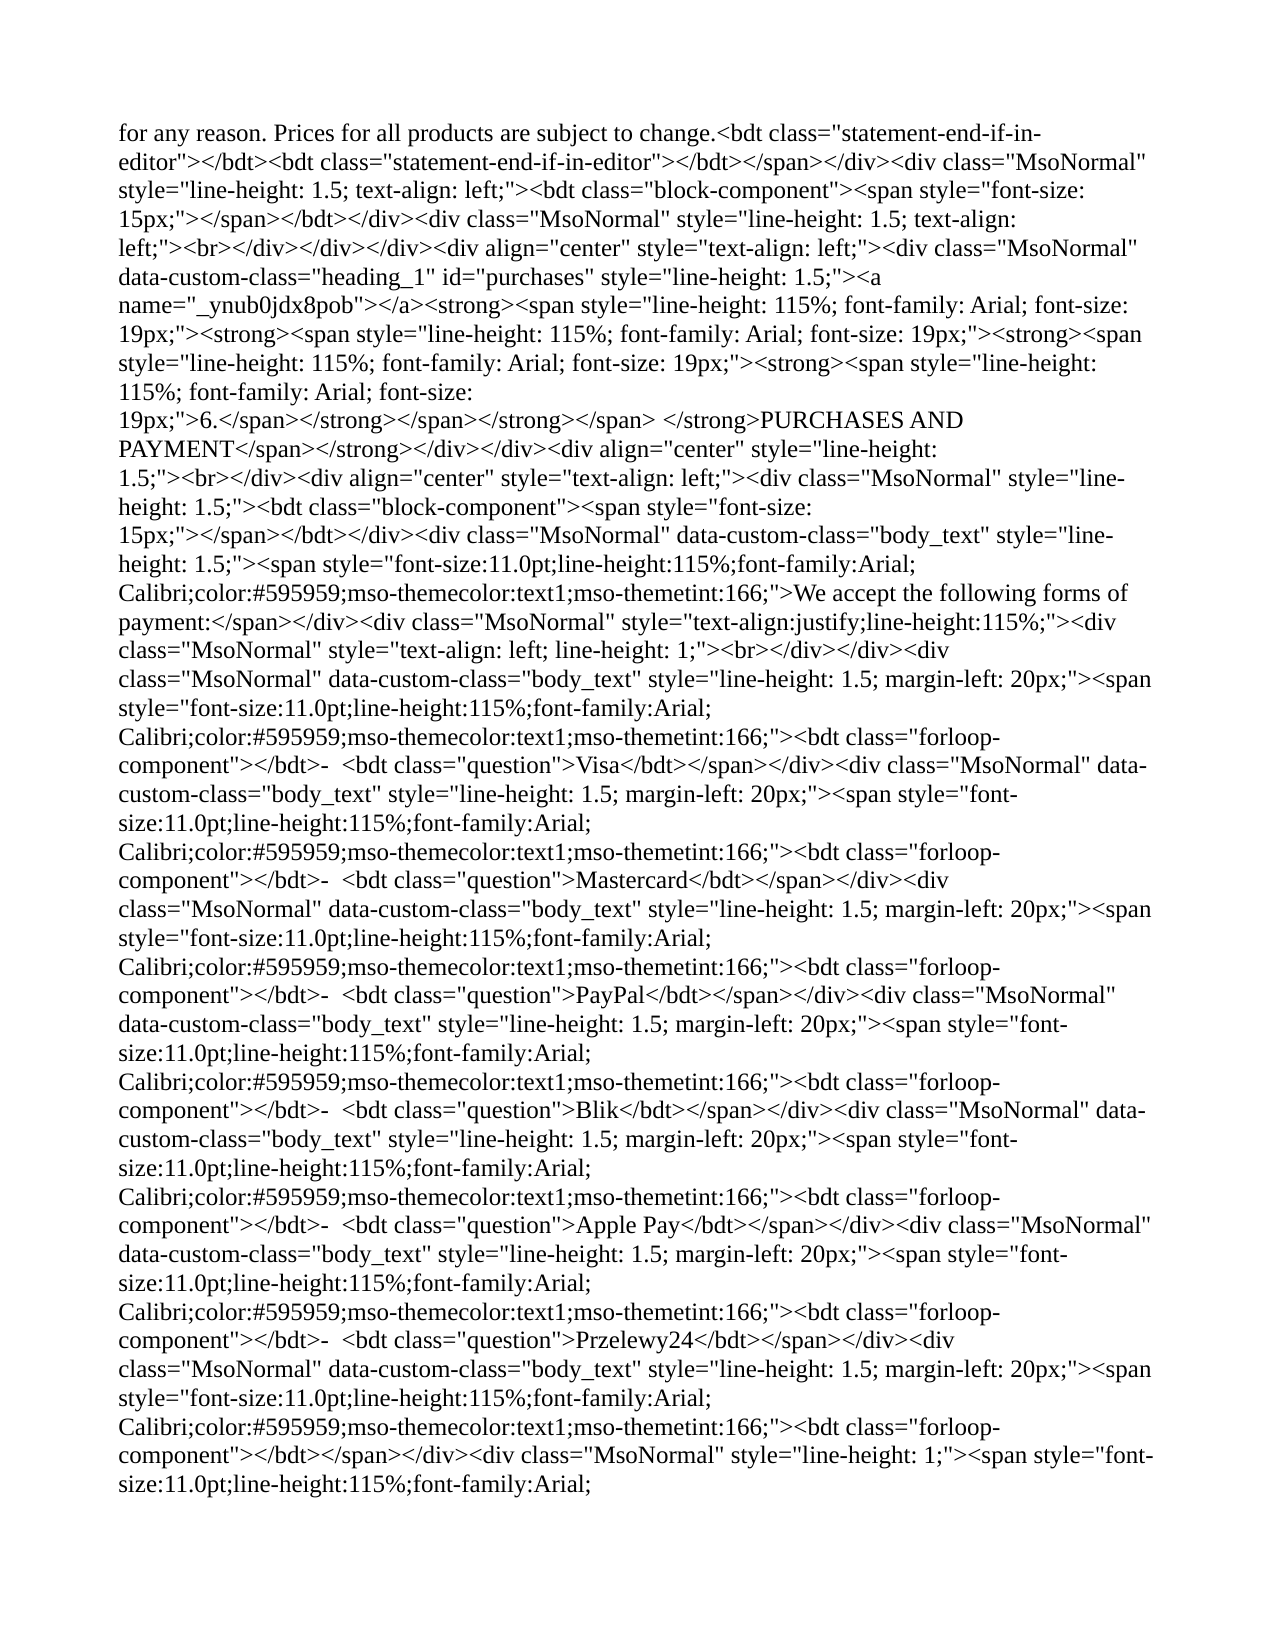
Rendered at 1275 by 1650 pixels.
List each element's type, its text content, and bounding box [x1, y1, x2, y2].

text Calibri;color:#595959;mso-themecolor:text1;mso-themetint:166;"><bdt class="forloop-component"></bdt>- <bdt class="question">Visa</bdt></span></div><div class="MsoNormal" data-custom-class="body_text" style="line-height: 1.5; margin-left: 20px;"><span style="font-size:11.0pt;line-height:115%;font-family:Arial; [118, 722, 1157, 837]
text Calibri;color:#595959;mso-themecolor:text1;mso-themetint:166;"><bdt class="forloop-component"></bdt>- <bdt class="question">Blik</bdt></span></div><div class="MsoNormal" data-custom-class="body_text" style="line-height: 1.5; margin-left: 20px;"><span style="font-size:11.0pt;line-height:115%;font-family:Arial; [118, 1067, 1157, 1182]
text Calibri;color:#595959;mso-themecolor:text1;mso-themetint:166;"><bdt class="forloop-component"></bdt></span></div><div class="MsoNormal" style="line-height: 1;"><span style="font-size:11.0pt;line-height:115%;font-family:Arial; [118, 1412, 1157, 1498]
text Calibri;color:#595959;mso-themecolor:text1;mso-themetint:166;"><bdt class="forloop-component"></bdt>- <bdt class="question">Apple Pay</bdt></span></div><div class="MsoNormal" data-custom-class="body_text" style="line-height: 1.5; margin-left: 20px;"><span style="font-size:11.0pt;line-height:115%;font-family:Arial; [118, 1182, 1157, 1297]
text Calibri;color:#595959;mso-themecolor:text1;mso-themetint:166;"><bdt class="forloop-component"></bdt>- <bdt class="question">PayPal</bdt></span></div><div class="MsoNormal" data-custom-class="body_text" style="line-height: 1.5; margin-left: 20px;"><span style="font-size:11.0pt;line-height:115%;font-family:Arial; [118, 952, 1157, 1067]
text Calibri;color:#595959;mso-themecolor:text1;mso-themetint:166;"><bdt class="forloop-component"></bdt>- <bdt class="question">Przelewy24</bdt></span></div><div class="MsoNormal" data-custom-class="body_text" style="line-height: 1.5; margin-left: 20px;"><span style="font-size:11.0pt;line-height:115%;font-family:Arial; [118, 1297, 1157, 1412]
text for any reason. Prices for all products are subject to change.<bdt class="statement-end-if-in-editor"></bdt><bdt class="statement-end-if-in-editor"></bdt></span></div><div class="MsoNormal" style="line-height: 1.5; text-align: left;"><bdt class="block-component"><span style="font-size: 15px;"></span></bdt></div><div class="MsoNormal" style="line-height: 1.5; text-align: left;"><br></div></div></div><div align="center" style="text-align: left;"><div class="MsoNormal" data-custom-class="heading_1" id="purchases" style="line-height: 1.5;"><a name="_ynub0jdx8pob"></a><strong><span style="line-height: 115%; font-family: Arial; font-size: 19px;"><strong><span style="line-height: 115%; font-family: Arial; font-size: 19px;"><strong><span style="line-height: 115%; font-family: Arial; font-size: 19px;"><strong><span style="line-height: 115%; font-family: Arial; font-size: 19px;">6.</span></strong></span></strong></span> </strong>PURCHASES AND PAYMENT</span></strong></div></div><div align="center" style="line-height: 1.5;"><br></div><div align="center" style="text-align: left;"><div class="MsoNormal" style="line-height: 1.5;"><bdt class="block-component"><span style="font-size: 15px;"></span></bdt></div><div class="MsoNormal" data-custom-class="body_text" style="line-height: 1.5;"><span style="font-size:11.0pt;line-height:115%;font-family:Arial; [118, 118, 1157, 578]
text Calibri;color:#595959;mso-themecolor:text1;mso-themetint:166;">We accept the following forms of payment:</span></div><div class="MsoNormal" style="text-align:justify;line-height:115%;"><div class="MsoNormal" style="text-align: left; line-height: 1;"><br></div></div><div class="MsoNormal" data-custom-class="body_text" style="line-height: 1.5; margin-left: 20px;"><span style="font-size:11.0pt;line-height:115%;font-family:Arial; [118, 578, 1157, 722]
text Calibri;color:#595959;mso-themecolor:text1;mso-themetint:166;"><bdt class="forloop-component"></bdt>- <bdt class="question">Mastercard</bdt></span></div><div class="MsoNormal" data-custom-class="body_text" style="line-height: 1.5; margin-left: 20px;"><span style="font-size:11.0pt;line-height:115%;font-family:Arial; [118, 837, 1157, 952]
